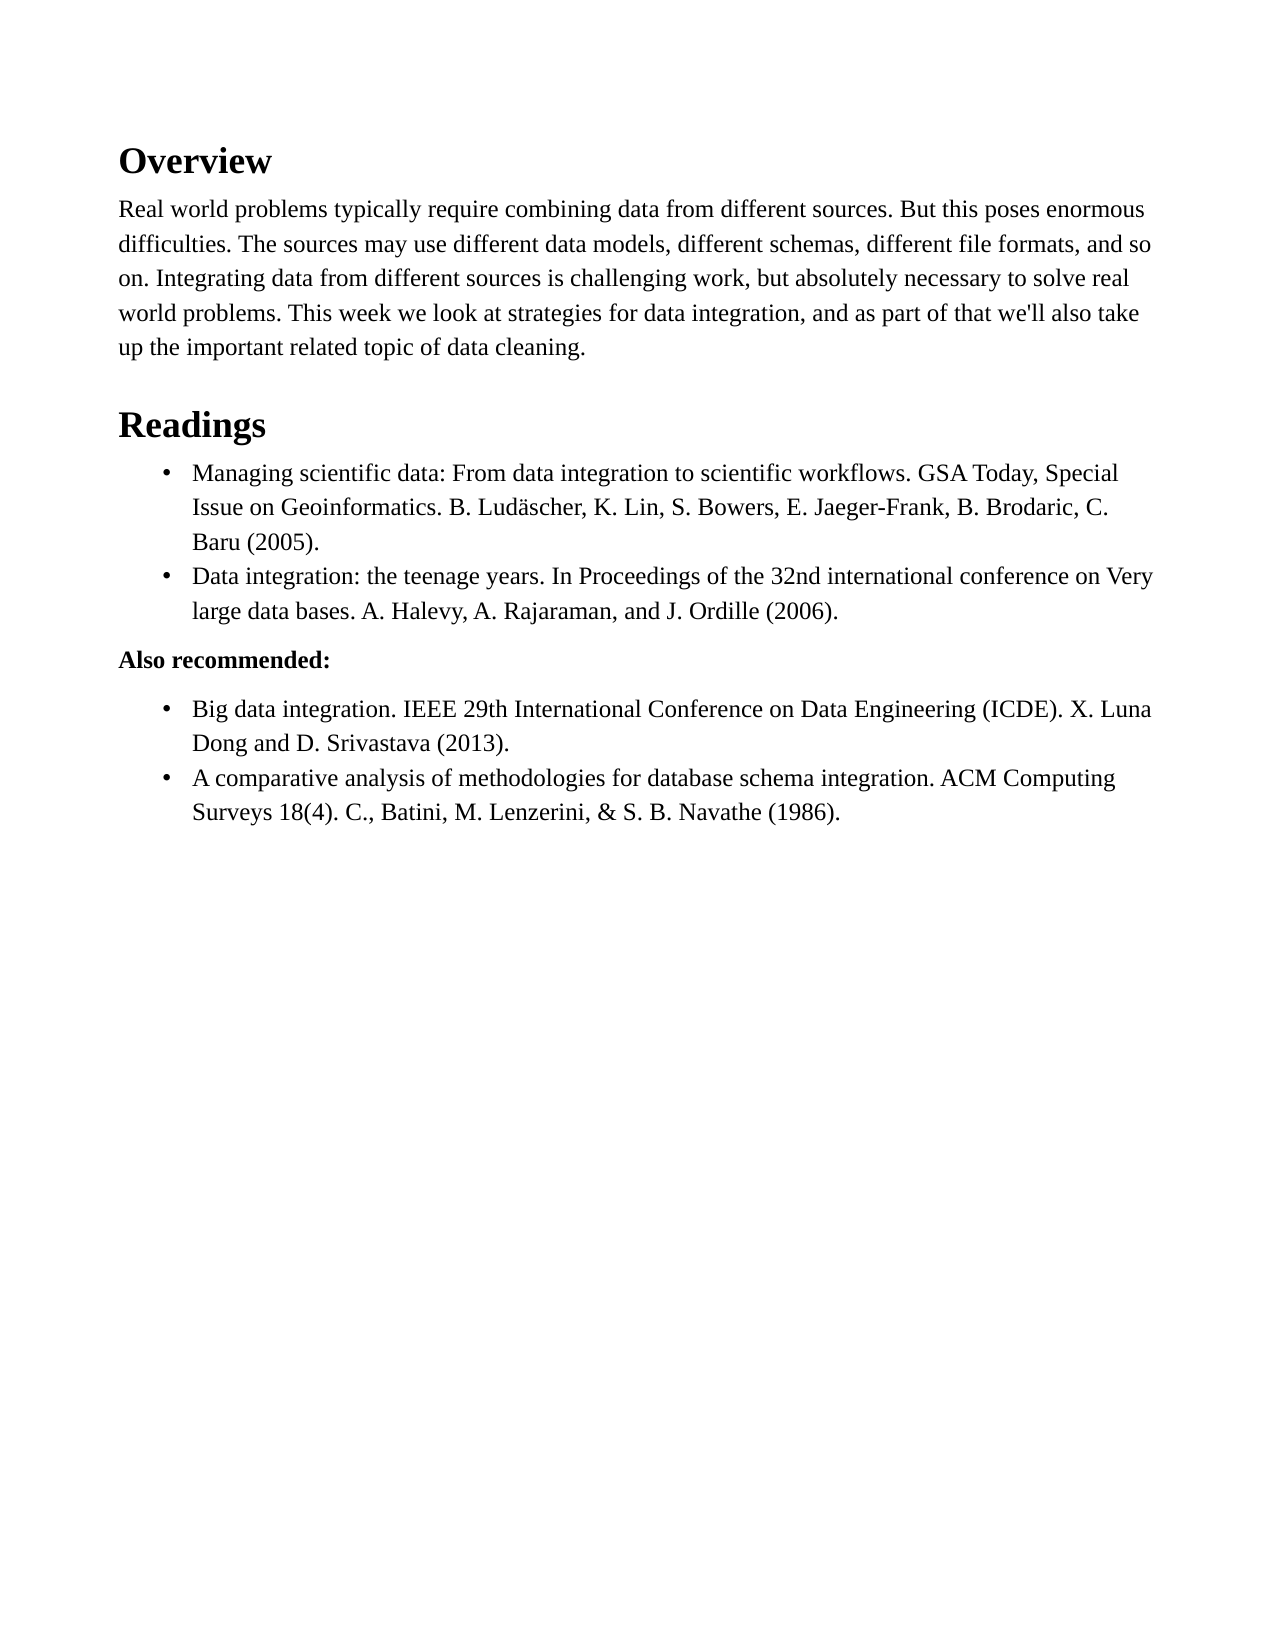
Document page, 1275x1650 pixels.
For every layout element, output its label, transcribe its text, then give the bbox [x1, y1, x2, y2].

list A comparative analysis of methodologies for database schema integration. ACM Computing Surveys 18(4). C., Batini, M. Lenzerini, & S. B. Navathe (1986). [162, 763, 1157, 826]
list Data integration: the teenage years. In Proceedings of the 32nd international conference on Very large data bases. A. Halevy, A. Rajaraman, and J. Ordille (2006). [162, 561, 1157, 625]
list Big data integration. IEEE 29th International Conference on Data Engineering (ICDE). X. Luna Dong and D. Srivastava (2013). [162, 694, 1157, 757]
text Real world problems typically require combining data from different sources. But this poses enormous difficulties. The sources may use different data models, different schemas, different file formats, and so on. Integrating data from different sources is challenging work, but absolutely necessary to solve real world problems. This week we look at strategies for data integration, and as part of that we'll also take up the important related topic of data cleaning. [118, 194, 1157, 361]
subtitle Readings [118, 402, 1157, 446]
list Managing scientific data: From data integration to scientific workflows. GSA Today, Special Issue on Geoinformatics. B. Ludäscher, K. Lin, S. Bowers, E. Jaeger-Frank, B. Brodaric, C. Baru (2005). [162, 458, 1157, 556]
subtitle Overview [118, 139, 1157, 182]
text Also recommended: [118, 645, 1157, 674]
